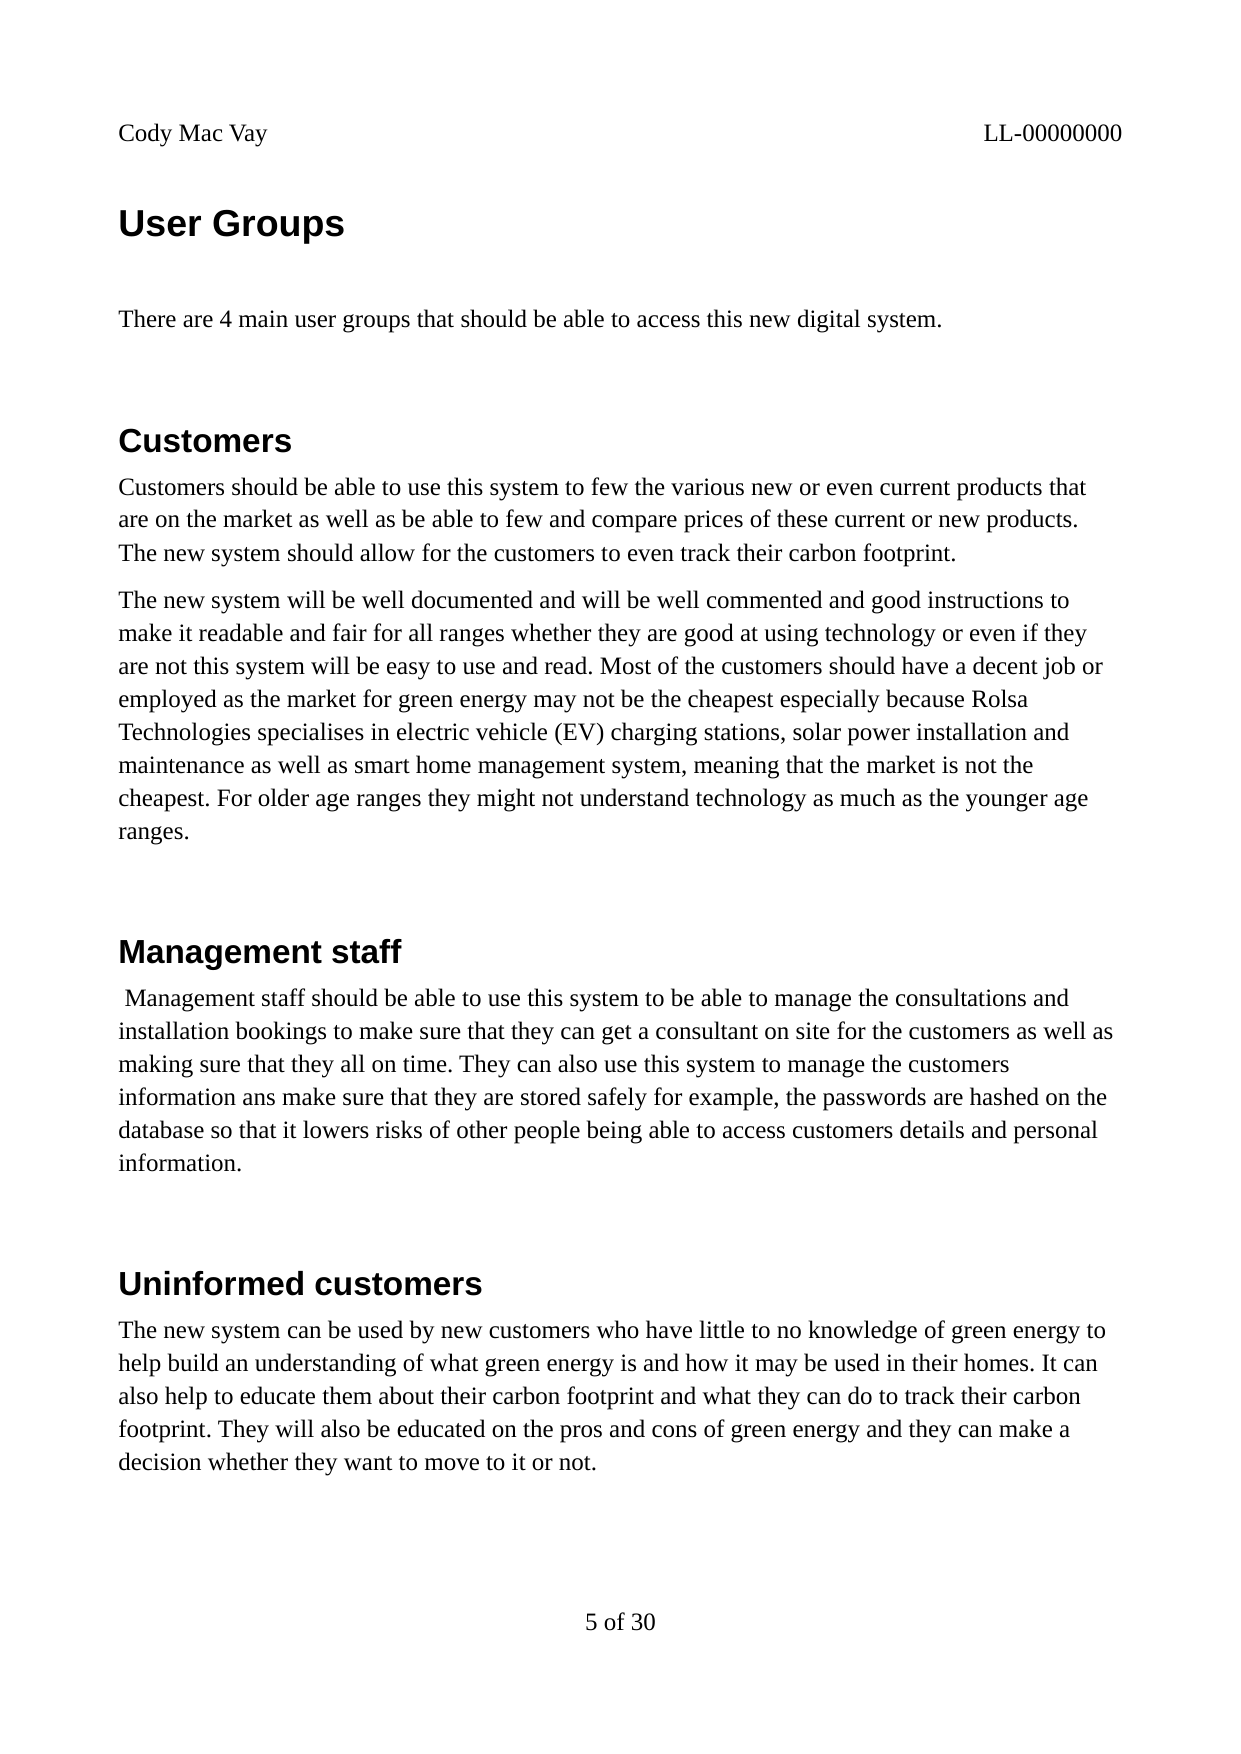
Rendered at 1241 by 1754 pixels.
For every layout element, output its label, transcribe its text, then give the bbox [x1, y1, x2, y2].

text Management staff should be able to use this system to be able to manage the consultations and installation bookings to make sure that they can get a consultant on site for the customers as well as making sure that they all on time. They can also use this system to manage the customers information ans make sure that they are stored safely for example, the passwords are hashed on the database so that it lowers risks of other people being able to access customers details and personal information. [118, 983, 1122, 1177]
text The new system can be used by new customers who have little to no knowledge of green energy to help build an understanding of what green energy is and how it may be used in their homes. It can also help to educate them about their carbon footprint and what they can do to track their carbon footprint. They will also be educated on the pros and cons of green energy and they can make a decision whether they want to move to it or not. [118, 1315, 1122, 1476]
text The new system will be well documented and will be well commented and good instructions to make it readable and fair for all ranges whether they are good at using technology or even if they are not this system will be easy to use and read. Most of the customers should have a decent job or employed as the market for green energy may not be the cheapest especially because Rolsa Technologies specialises in electric vehicle (EV) charging stations, solar power installation and maintenance as well as smart home management system, meaning that the market is not the cheapest. For older age ranges they might not understand technology as much as the younger age ranges. [118, 585, 1122, 845]
text Customers should be able to use this system to few the various new or even current products that are on the market as well as be able to few and compare prices of these current or new products. The new system should allow for the customers to even track their carbon footprint. [118, 472, 1122, 566]
subtitle Customers [118, 421, 1122, 459]
subtitle Management staff [118, 932, 1122, 971]
text There are 4 main user groups that should be able to access this new digital system. [118, 304, 1122, 333]
subtitle Uninformed customers [118, 1264, 1122, 1303]
subtitle User Groups [118, 201, 1122, 244]
